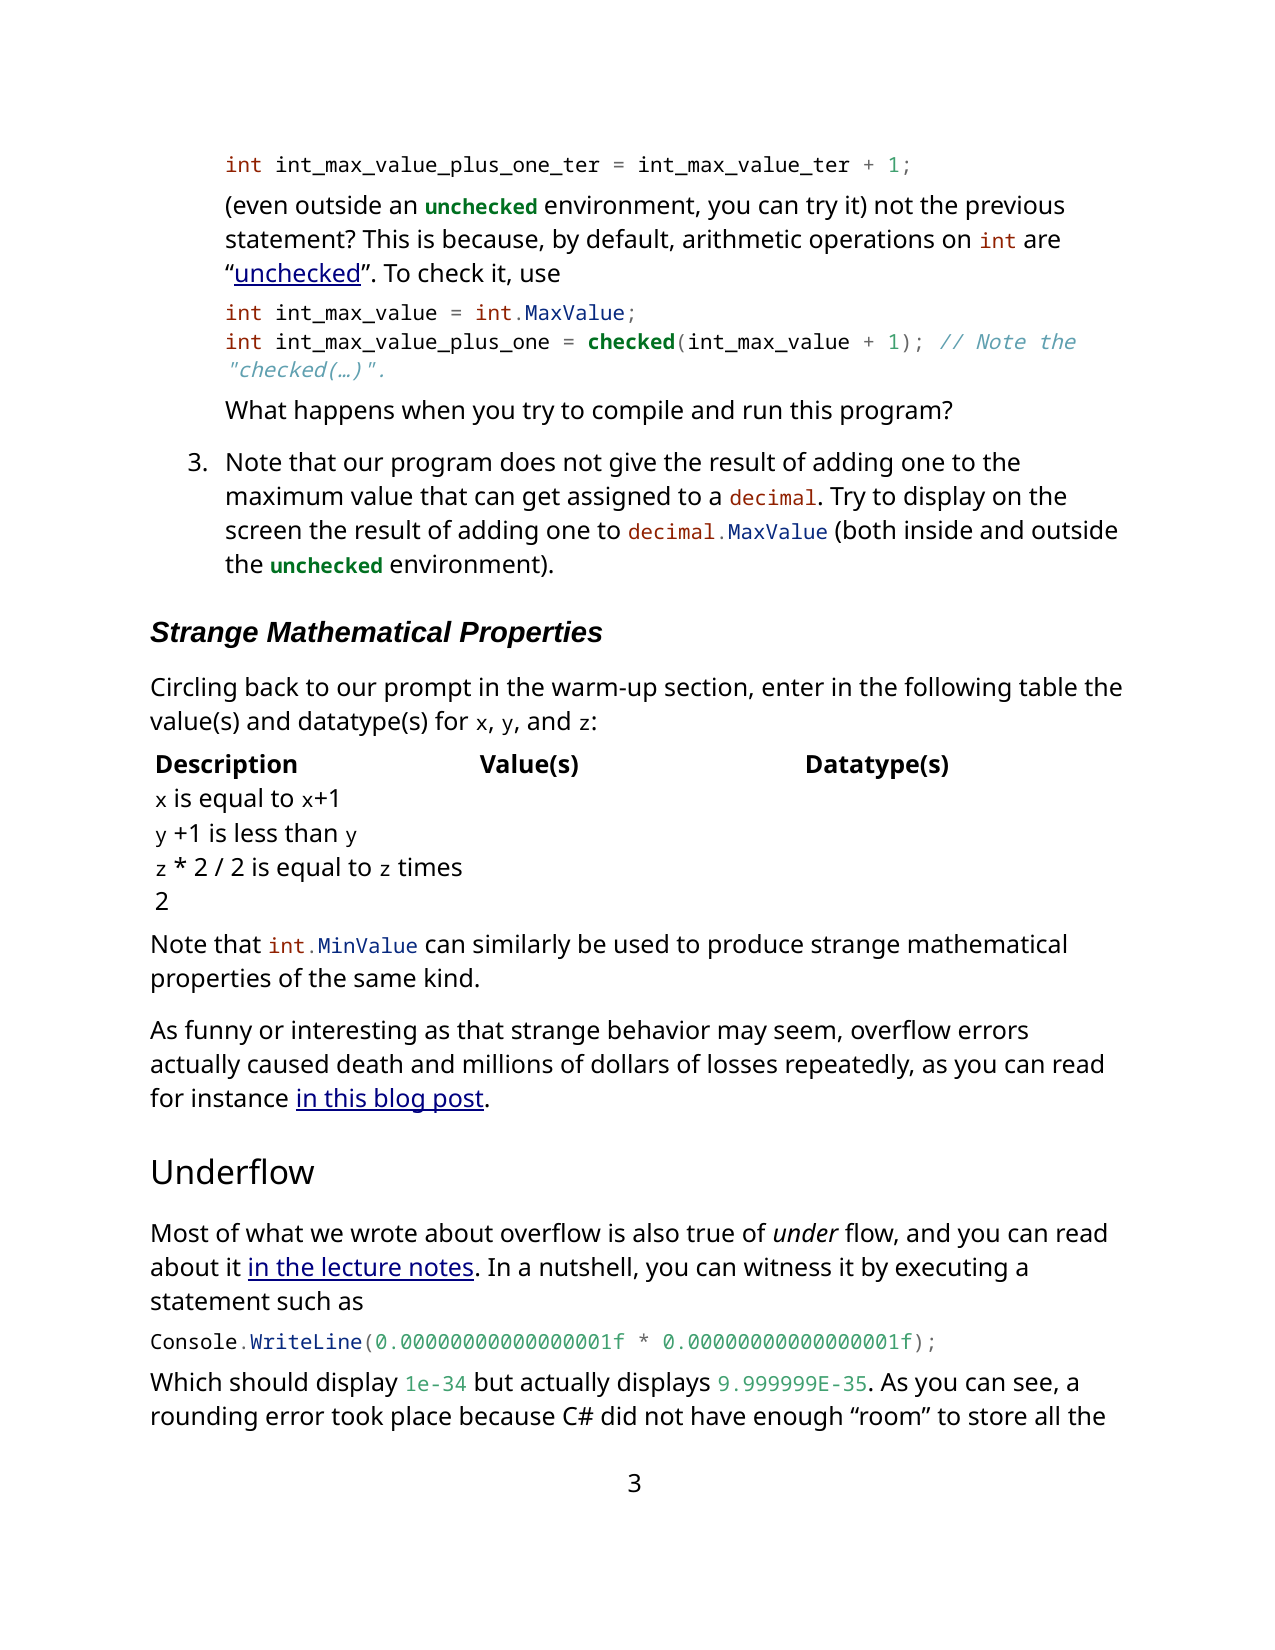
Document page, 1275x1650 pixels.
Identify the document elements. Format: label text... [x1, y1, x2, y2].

text Circling back to our prompt in the warm-up section, enter in the following table the value(s) and datatype(s) for x, y, and z: [150, 670, 1125, 738]
table_cell [475, 815, 800, 849]
list int int_max_value_plus_one = checked(int_max_value + 1); // Note the "checked(…)". [187, 327, 1125, 384]
table_header Description [150, 747, 475, 781]
list int int_max_value_plus_one_ter = int_max_value_ter + 1; [187, 150, 1125, 178]
list Note that our program does not give the result of adding one to the maximum value that can get assigned to a decimal. Try to display on the screen the result of adding one to decimal.MaxValue (both inside and outside the unchecked environment). [187, 445, 1125, 581]
table_cell y +1 is less than y [150, 815, 475, 849]
text Most of what we wrote about overflow is also true of under flow, and you can read about it in the lecture notes. In a nutshell, you can witness it by executing a statement such as [150, 1216, 1125, 1318]
list What happens when you try to compile and run this program? [187, 393, 1125, 427]
subtitle Underflow [150, 1148, 1125, 1194]
text Which should display 1e-34 but actually displays 9.999999E-35. As you can see, a rounding error took place because C# did not have enough “room” to store all the [150, 1364, 1125, 1432]
list int int_max_value = int.MaxValue; [187, 298, 1125, 327]
table_cell [800, 815, 1125, 849]
subtitle Strange Mathematical Properties [150, 615, 1125, 648]
table_header Datatype(s) [800, 747, 1125, 781]
text Note that int.MinValue can similarly be used to produce strange mathematical properties of the same kind. [150, 926, 1125, 994]
text Console.WriteLine(0.00000000000000001f * 0.00000000000000001f); [150, 1327, 1125, 1355]
text As funny or interesting as that strange behavior may seem, overflow errors actually caused death and millions of dollars of losses repeatedly, as you can read for instance in this blog post. [150, 1012, 1125, 1114]
table_header Value(s) [475, 747, 800, 781]
table_cell [800, 849, 1125, 917]
table_cell [475, 781, 800, 815]
list (even outside an unchecked environment, you can try it) not the previous statement? This is because, by default, arithmetic operations on int are “unchecked”. To check it, use [187, 187, 1125, 289]
table_cell [800, 781, 1125, 815]
table_cell x is equal to x+1 [150, 781, 475, 815]
table_cell z * 2 / 2 is equal to z times 2 [150, 849, 475, 917]
table_cell [475, 849, 800, 917]
